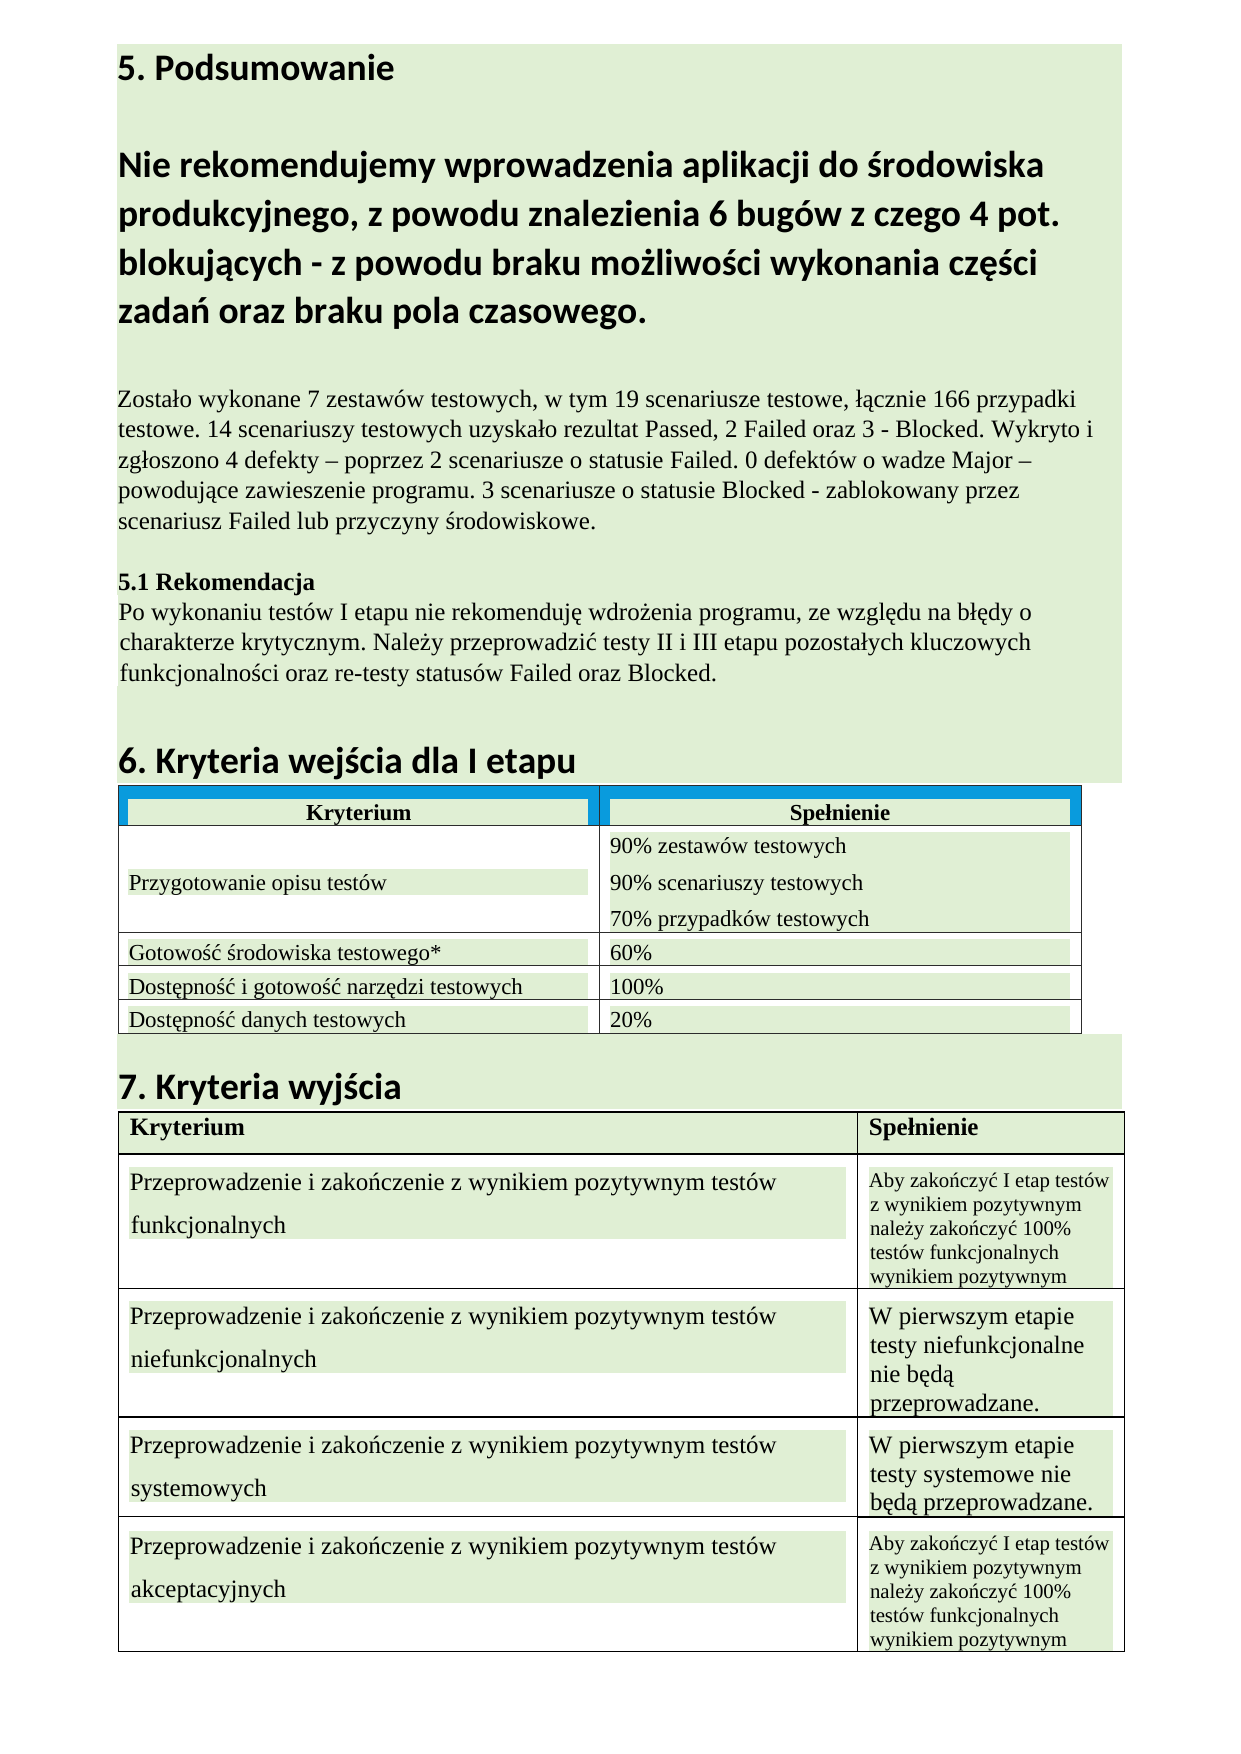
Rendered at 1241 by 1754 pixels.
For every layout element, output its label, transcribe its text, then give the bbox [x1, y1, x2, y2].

table_header Spełnienie [858, 1113, 1124, 1153]
subtitle Zostało wykonane 7 zestawów testowych, w tym 19 scenariusze testowe, łącznie 166 przypadki testowe. 14 scenariuszy testowych uzyskało rezultat Passed, 2 Failed oraz 3 - Blocked. Wykryto i zgłoszono 4 defekty – poprzez 2 scenariusze o statusie Failed. 0 defektów o wadze Major – powodujące zawieszenie programu. 3 scenariusze o statusie Blocked - zablokowany przez scenariusz Failed lub przyczyny środowiskowe. 5.1 Rekomendacja [117, 384, 1122, 595]
table_header Kryterium [119, 786, 599, 825]
subtitle 6. Kryteria wejścia dla I etapu [117, 688, 1122, 783]
table_cell Przeprowadzenie i zakończenie z wynikiem pozytywnym testów niefunkcjonalnych [119, 1289, 857, 1416]
table_cell 60% [600, 933, 1081, 965]
table_cell Przeprowadzenie i zakończenie z wynikiem pozytywnym testów funkcjonalnych [119, 1155, 857, 1288]
table_cell Gotowość środowiska testowego* [119, 933, 599, 965]
table_cell 20% [600, 1000, 1081, 1033]
table_cell 90% zestawów testowych 90% scenariuszy testowych 70% przypadków testowych [600, 826, 1081, 932]
table_cell Dostępność danych testowych [119, 1000, 599, 1033]
table_header Spełnienie [600, 786, 1081, 825]
subtitle 5. Podsumowanie Nie rekomendujemy wprowadzenia aplikacji do środowiska produkcyjnego, z powodu znalezienia 6 bugów z czego 4 pot. blokujących - z powodu braku możliwości wykonania części zadań oraz braku pola czasowego. [117, 44, 1122, 381]
table_cell W pierwszym etapie testy systemowe nie będą przeprowadzane. [858, 1418, 1124, 1516]
table_cell Aby zakończyć I etap testów z wynikiem pozytywnym należy zakończyć 100% testów funkcjonalnych wynikiem pozytywnym [858, 1155, 1124, 1288]
table_cell Przeprowadzenie i zakończenie z wynikiem pozytywnym testów akceptacyjnych [119, 1517, 857, 1651]
table_cell Aby zakończyć I etap testów z wynikiem pozytywnym należy zakończyć 100% testów funkcjonalnych wynikiem pozytywnym [858, 1518, 1124, 1651]
table_cell W pierwszym etapie testy niefunkcjonalne nie będą przeprowadzane. [858, 1289, 1124, 1416]
table_cell Przygotowanie opisu testów [119, 826, 599, 932]
subtitle 7. Kryteria wyjścia [117, 1034, 1122, 1109]
table_cell Przeprowadzenie i zakończenie z wynikiem pozytywnym testów systemowych [119, 1418, 857, 1516]
table_header Kryterium [119, 1113, 857, 1153]
table_cell Dostępność i gotowość narzędzi testowych [119, 966, 599, 999]
table_cell 100% [600, 966, 1081, 999]
subtitle Po wykonaniu testów I etapu nie rekomenduję wdrożenia programu, ze względu na błędy o charakterze krytycznym. Należy przeprowadzić testy II i III etapu pozostałych kluczowych funkcjonalności oraz re-testy statusów Failed oraz Blocked. [118, 597, 1122, 687]
